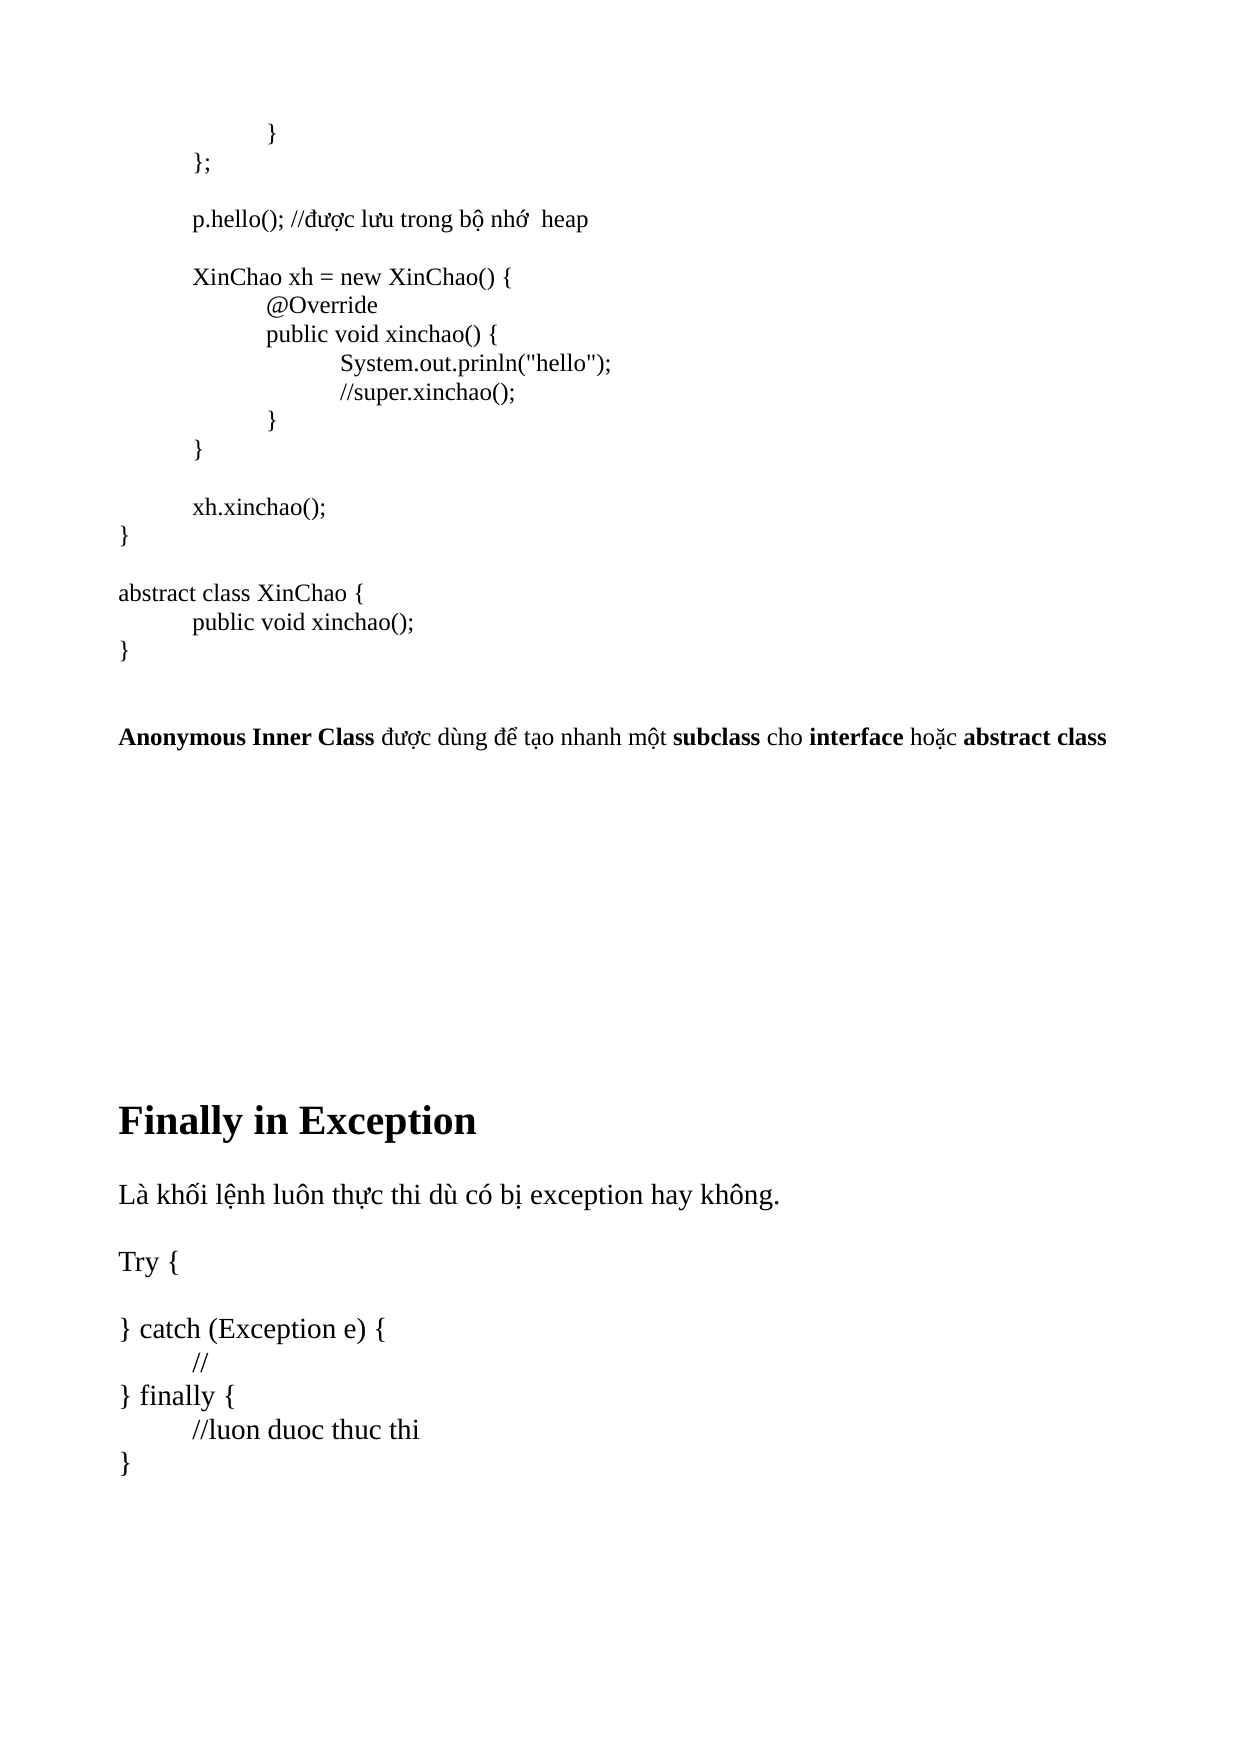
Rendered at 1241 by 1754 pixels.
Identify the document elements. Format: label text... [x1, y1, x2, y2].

text // [118, 1345, 1122, 1378]
text }; [118, 147, 1122, 176]
text } [118, 636, 1122, 664]
text @Override [118, 291, 1122, 319]
text Try { [118, 1244, 1122, 1278]
text } catch (Exception e) { [118, 1311, 1122, 1345]
text //luon duoc thuc thi [118, 1412, 1122, 1445]
text } [118, 434, 1122, 463]
text abstract class XinChao { [118, 578, 1122, 607]
text Anonymous Inner Class được dùng để tạo nhanh một subclass cho interface hoặc abstract class [118, 722, 1122, 751]
text public void xinchao(); [118, 607, 1122, 636]
text } [118, 118, 1122, 147]
text } [118, 1445, 1122, 1479]
text } [118, 406, 1122, 434]
text Finally in Exception [118, 1096, 1122, 1143]
text xh.xinchao(); [118, 492, 1122, 521]
text System.out.prinln("hello"); [118, 348, 1122, 377]
text Là khối lệnh luôn thực thi dù có bị exception hay không. [118, 1177, 1122, 1211]
text } [118, 521, 1122, 549]
text p.hello(); //được lưu trong bộ nhớ heap [118, 204, 1122, 233]
text //super.xinchao(); [118, 377, 1122, 406]
text public void xinchao() { [118, 319, 1122, 348]
text } finally { [118, 1378, 1122, 1412]
text XinChao xh = new XinChao() { [118, 262, 1122, 291]
